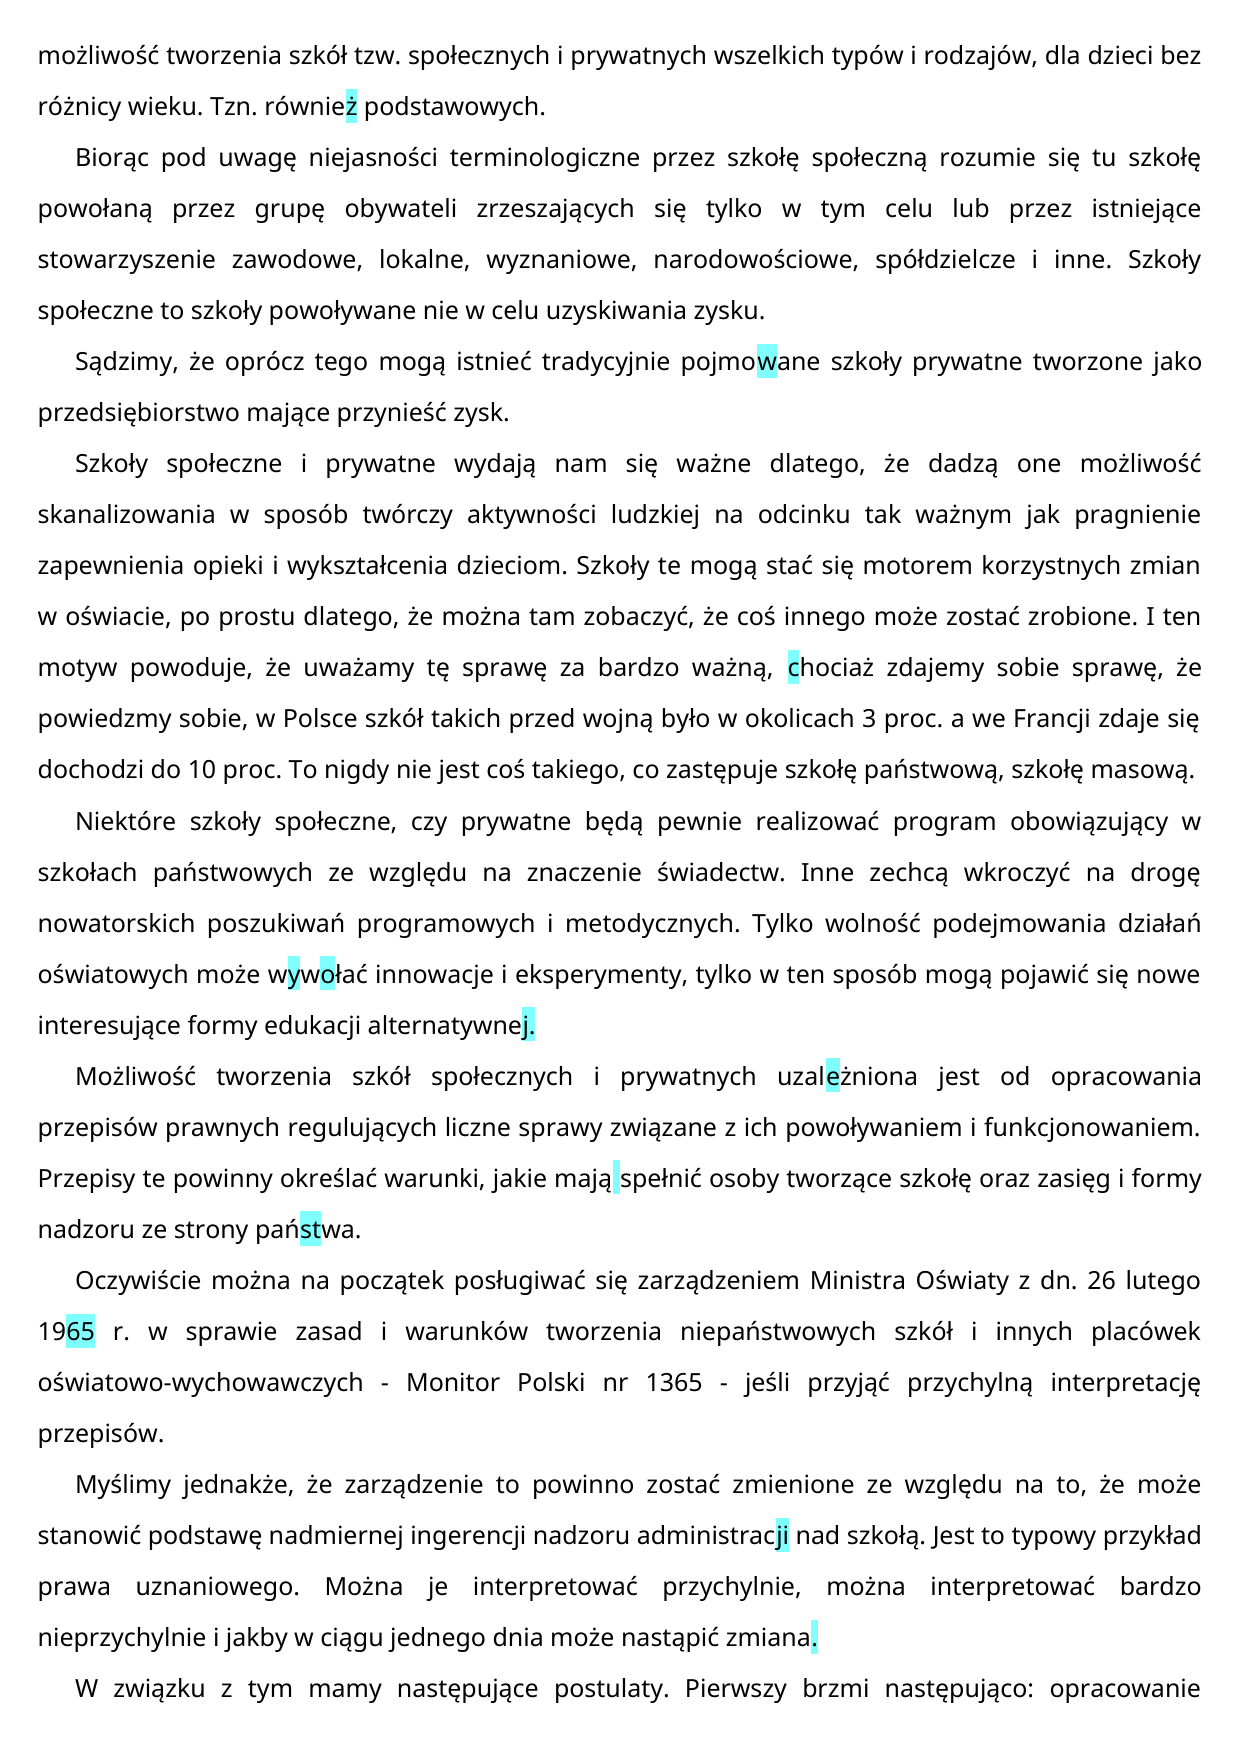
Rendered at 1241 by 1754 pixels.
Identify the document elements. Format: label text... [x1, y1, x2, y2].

text Niektóre szkoły społeczne, czy prywatne będą pewnie realizować program obowiązujący w szkołach państwowych ze względu na znaczenie świadectw. Inne zechcą wkroczyć na drogę nowatorskich poszukiwań programowych i metodycznych. Tylko wolność podejmowania działań oświatowych może wywołać innowacje i eksperymenty, tylko w ten sposób mogą pojawić się nowe interesujące formy edukacji alternatywnej. [37, 803, 1203, 1041]
text możliwość tworzenia szkół tzw. społecznych i prywatnych wszelkich typów i rodzajów, dla dzieci bez różnicy wieku. Tzn. również podstawowych. [37, 37, 1203, 123]
text Oczywiście można na początek posługiwać się zarządzeniem Ministra Oświaty z dn. 26 lutego 1965 r. w sprawie zasad i warunków tworzenia niepaństwowych szkół i innych placówek oświatowo-wychowawczych - Monitor Polski nr 1365 - jeśli przyjąć przychylną interpretację przepisów. [37, 1262, 1203, 1450]
text W związku z tym mamy następujące postulaty. Pierwszy brzmi następująco: opracowanie [37, 1671, 1203, 1705]
text Sądzimy, że oprócz tego mogą istnieć tradycyjnie pojmowane szkoły prywatne tworzone jako przedsiębiorstwo mające przynieść zysk. [37, 344, 1203, 429]
text Szkoły społeczne i prywatne wydają nam się ważne dlatego, że dadzą one możliwość skanalizowania w sposób twórczy aktywności ludzkiej na odcinku tak ważnym jak pragnienie zapewnienia opieki i wykształcenia dzieciom. Szkoły te mogą stać się motorem korzystnych zmian w oświacie, po prostu dlatego, że można tam zobaczyć, że coś innego może zostać zrobione. I ten motyw powoduje, że uważamy tę sprawę za bardzo ważną, chociaż zdajemy sobie sprawę, że powiedzmy sobie, w Polsce szkół takich przed wojną było w okolicach 3 proc. a we Francji zdaje się dochodzi do 10 proc. To nigdy nie jest coś takiego, co zastępuje szkołę państwową, szkołę masową. [37, 446, 1203, 786]
text Biorąc pod uwagę niejasności terminologiczne przez szkołę społeczną rozumie się tu szkołę powołaną przez grupę obywateli zrzeszających się tylko w tym celu lub przez istniejące stowarzyszenie zawodowe, lokalne, wyznaniowe, narodowościowe, spółdzielcze i inne. Szkoły społeczne to szkoły powoływane nie w celu uzyskiwania zysku. [37, 139, 1203, 327]
text Myślimy jednakże, że zarządzenie to powinno zostać zmienione ze względu na to, że może stanowić podstawę nadmiernej ingerencji nadzoru administracji nad szkołą. Jest to typowy przykład prawa uznaniowego. Można je interpretować przychylnie, można interpretować bardzo nieprzychylnie i jakby w ciągu jednego dnia może nastąpić zmiana. [37, 1467, 1203, 1654]
text Możliwość tworzenia szkół społecznych i prywatnych uzależniona jest od opracowania przepisów prawnych regulujących liczne sprawy związane z ich powoływaniem i funkcjonowaniem. Przepisy te powinny określać warunki, jakie mają spełnić osoby tworzące szkołę oraz zasięg i formy nadzoru ze strony państwa. [37, 1058, 1203, 1246]
